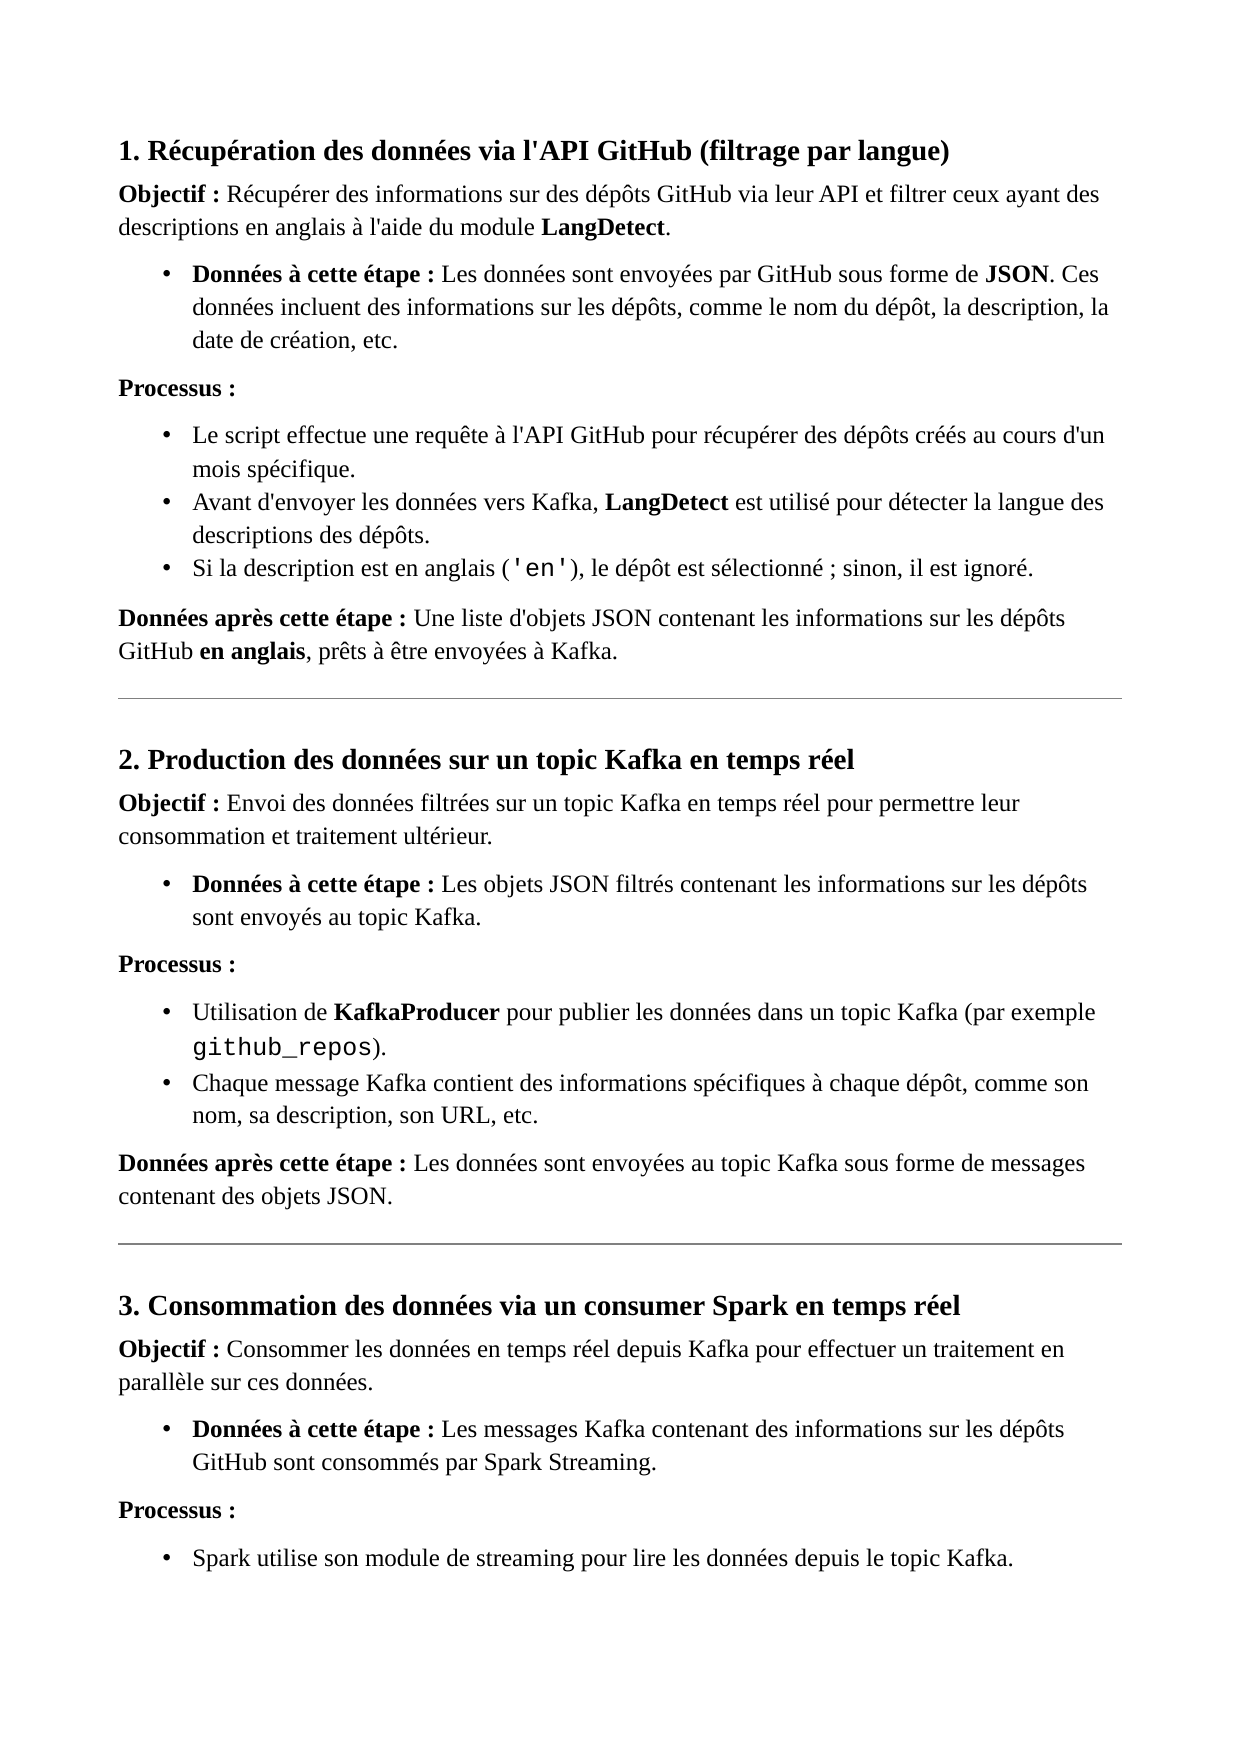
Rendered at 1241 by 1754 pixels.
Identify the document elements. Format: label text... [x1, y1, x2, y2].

list Spark utilise son module de streaming pour lire les données depuis le topic Kafka. [162, 1543, 1122, 1571]
list Avant d'envoyer les données vers Kafka, LangDetect est utilisé pour détecter la langue des descriptions des dépôts. [162, 487, 1122, 548]
list Données à cette étape : Les objets JSON filtrés contenant les informations sur les dépôts sont envoyés au topic Kafka. [162, 869, 1122, 931]
list Si la description est en anglais ('en'), le dépôt est sélectionné ; sinon, il est ignoré. [162, 553, 1122, 583]
text Objectif : Envoi des données filtrées sur un topic Kafka en temps réel pour permettre leur consommation et traitement ultérieur. [118, 788, 1122, 850]
text Objectif : Récupérer des informations sur des dépôts GitHub via leur API et filtrer ceux ayant des descriptions en anglais à l'aide du module LangDetect. [118, 179, 1122, 241]
list Chaque message Kafka contient des informations spécifiques à chaque dépôt, comme son nom, sa description, son URL, etc. [162, 1068, 1122, 1129]
list Données à cette étape : Les messages Kafka contenant des informations sur les dépôts GitHub sont consommés par Spark Streaming. [162, 1414, 1122, 1476]
list Données à cette étape : Les données sont envoyées par GitHub sous forme de JSON. Ces données incluent des informations sur les dépôts, comme le nom du dépôt, la description, la date de création, etc. [162, 259, 1122, 354]
list Le script effectue une requête à l'API GitHub pour récupérer des dépôts créés au cours d'un mois spécifique. [162, 421, 1122, 482]
subtitle 3. Consommation des données via un consumer Spark en temps réel [118, 1288, 1122, 1321]
text Processus : [118, 1495, 1122, 1524]
text Objectif : Consommer les données en temps réel depuis Kafka pour effectuer un traitement en parallèle sur ces données. [118, 1334, 1122, 1396]
text Données après cette étape : Les données sont envoyées au topic Kafka sous forme de messages contenant des objets JSON. [118, 1148, 1122, 1210]
list Utilisation de KafkaProducer pour publier les données dans un topic Kafka (par exemple github_repos). [162, 997, 1122, 1063]
subtitle 1. Récupération des données via l'API GitHub (filtrage par langue) [118, 133, 1122, 166]
text Processus : [118, 949, 1122, 978]
text Données après cette étape : Une liste d'objets JSON contenant les informations sur les dépôts GitHub en anglais, prêts à être envoyées à Kafka. [118, 603, 1122, 664]
text Processus : [118, 373, 1122, 402]
subtitle 2. Production des données sur un topic Kafka en temps réel [118, 742, 1122, 776]
